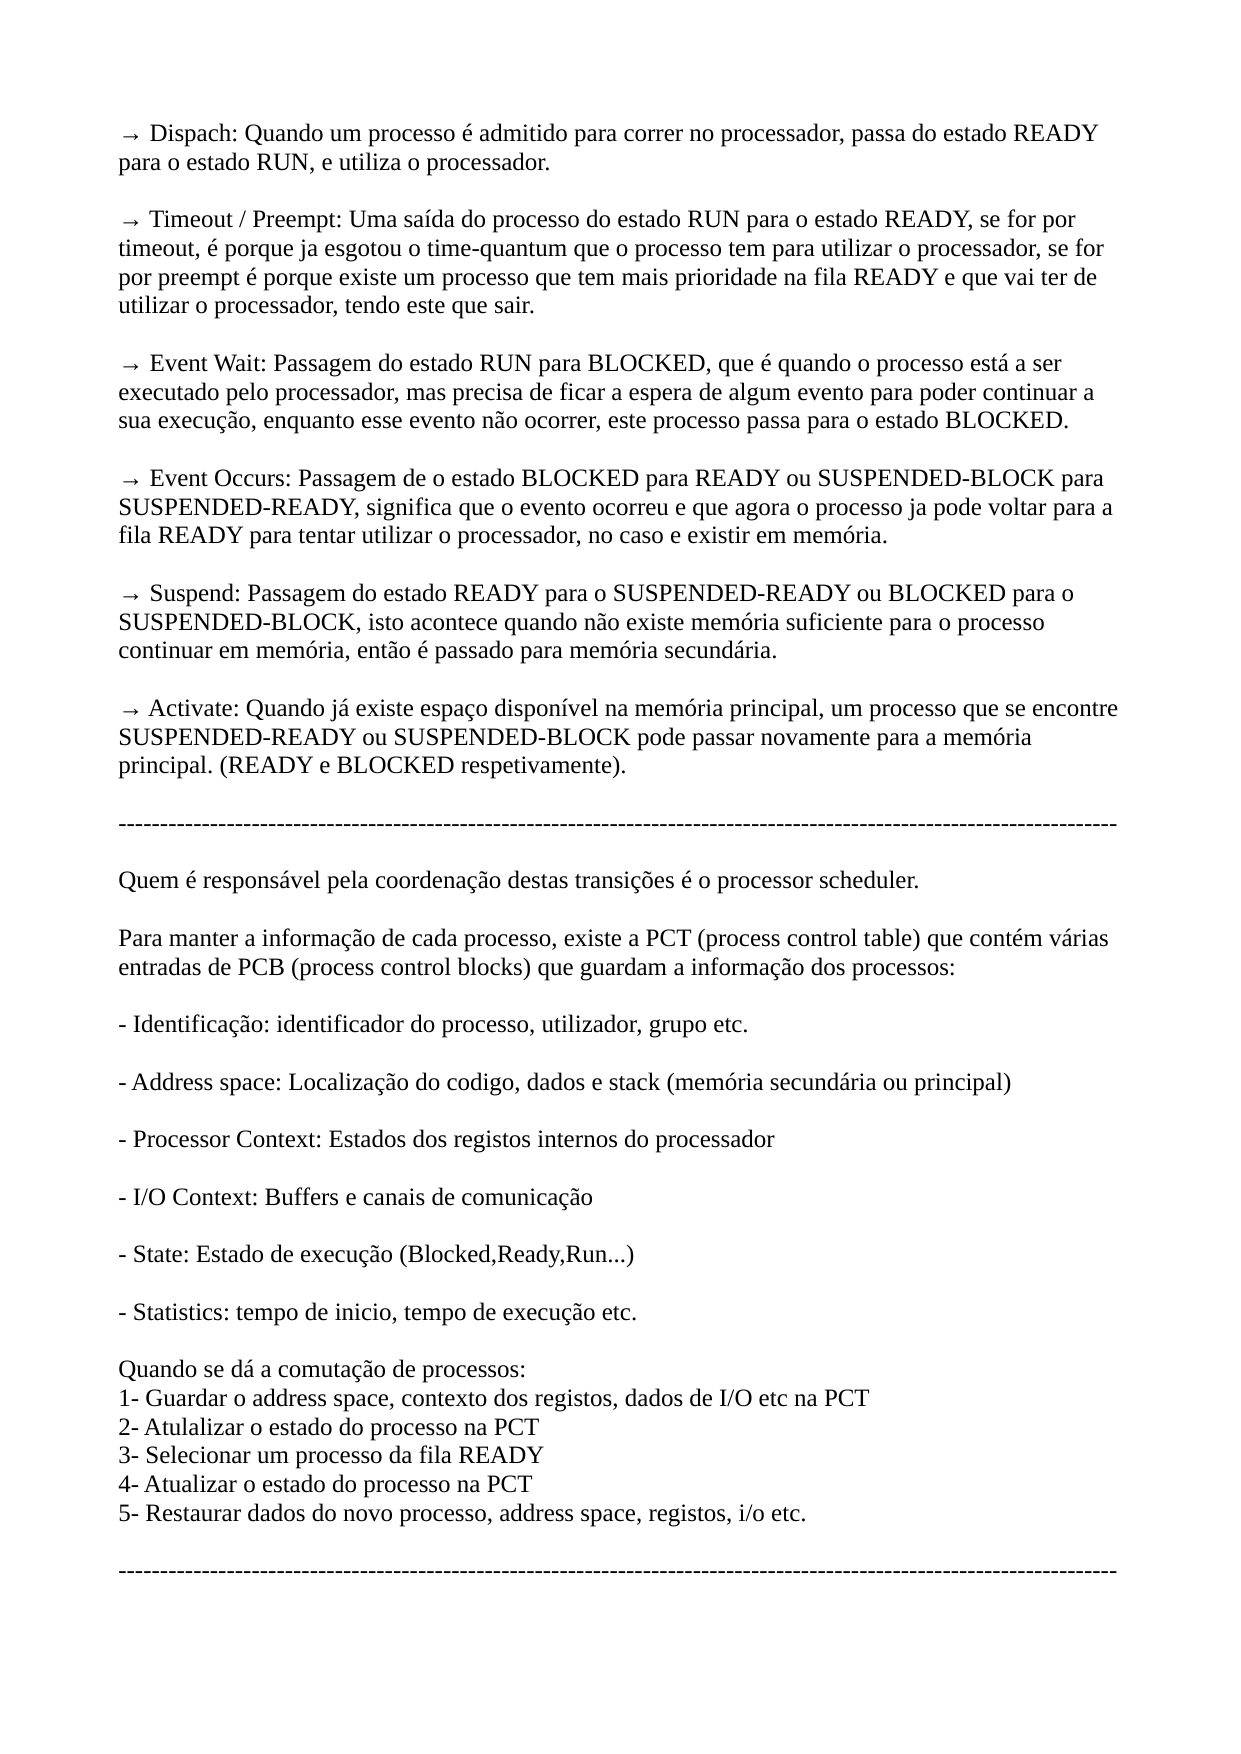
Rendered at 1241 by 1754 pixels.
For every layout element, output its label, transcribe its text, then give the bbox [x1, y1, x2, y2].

text Quem é responsável pela coordenação destas transições é o processor scheduler. [118, 866, 1122, 894]
text 2- Atulalizar o estado do processo na PCT [118, 1412, 1122, 1441]
text → Dispach: Quando um processo é admitido para correr no processador, passa do estado READY para o estado RUN, e utiliza o processador. [118, 118, 1122, 176]
text 4- Atualizar o estado do processo na PCT [118, 1469, 1122, 1498]
text - State: Estado de execução (Blocked,Ready,Run...) [118, 1239, 1122, 1268]
text Quando se dá a comutação de processos: [118, 1354, 1122, 1383]
text Para manter a informação de cada processo, existe a PCT (process control table) que contém várias entradas de PCB (process control blocks) que guardam a informação dos processos: [118, 923, 1122, 981]
text 1- Guardar o address space, contexto dos registos, dados de I/O etc na PCT [118, 1383, 1122, 1412]
text → Timeout / Preempt: Uma saída do processo do estado RUN para o estado READY, se for por timeout, é porque ja esgotou o time-quantum que o processo tem para utilizar o processador, se for por preempt é porque existe um processo que tem mais prioridade na fila READY e que vai ter de utilizar o processador, tendo este que sair. [118, 204, 1122, 319]
text ------------------------------------------------------------------------------------------------------------------------ [118, 808, 1122, 837]
text ------------------------------------------------------------------------------------------------------------------------ [118, 1556, 1122, 1584]
text 5- Restaurar dados do novo processo, address space, registos, i/o etc. [118, 1498, 1122, 1527]
text → Suspend: Passagem do estado READY para o SUSPENDED-READY ou BLOCKED para o SUSPENDED-BLOCK, isto acontece quando não existe memória suficiente para o processo continuar em memória, então é passado para memória secundária. [118, 578, 1122, 664]
text 3- Selecionar um processo da fila READY [118, 1441, 1122, 1469]
text - Processor Context: Estados dos registos internos do processador [118, 1124, 1122, 1153]
text → Event Wait: Passagem do estado RUN para BLOCKED, que é quando o processo está a ser executado pelo processador, mas precisa de ficar a espera de algum evento para poder continuar a sua execução, enquanto esse evento não ocorrer, este processo passa para o estado BLOCKED. [118, 348, 1122, 434]
text → Event Occurs: Passagem de o estado BLOCKED para READY ou SUSPENDED-BLOCK para SUSPENDED-READY, significa que o evento ocorreu e que agora o processo ja pode voltar para a fila READY para tentar utilizar o processador, no caso e existir em memória. [118, 463, 1122, 549]
text - Address space: Localização do codigo, dados e stack (memória secundária ou principal) [118, 1067, 1122, 1096]
text - Identificação: identificador do processo, utilizador, grupo etc. [118, 1009, 1122, 1038]
text - Statistics: tempo de inicio, tempo de execução etc. [118, 1297, 1122, 1326]
text - I/O Context: Buffers e canais de comunicação [118, 1182, 1122, 1211]
text → Activate: Quando já existe espaço disponível na memória principal, um processo que se encontre SUSPENDED-READY ou SUSPENDED-BLOCK pode passar novamente para a memória principal. (READY e BLOCKED respetivamente). [118, 693, 1122, 779]
